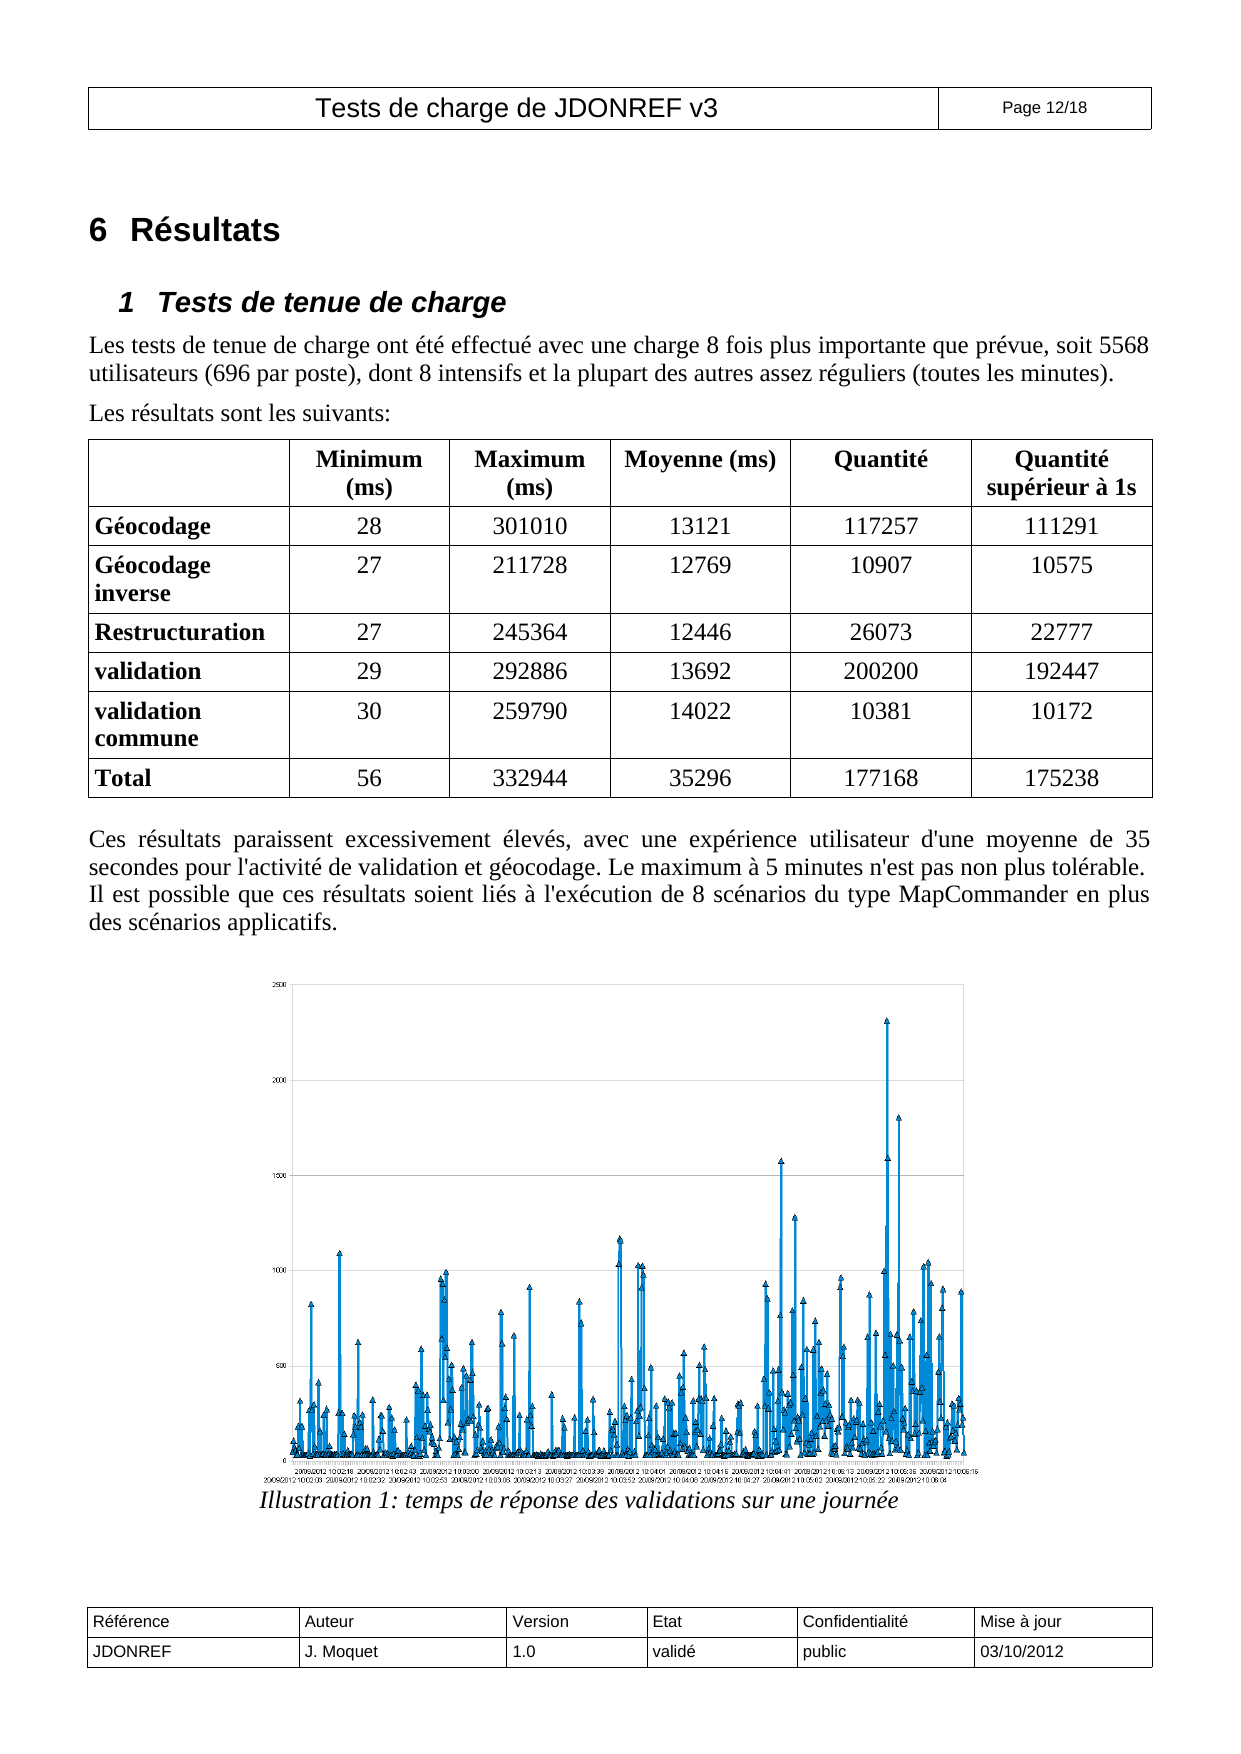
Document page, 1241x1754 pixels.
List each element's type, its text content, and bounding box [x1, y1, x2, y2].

table_cell validation commune [89, 692, 289, 758]
text Les résultats sont les suivants: [88, 399, 1152, 427]
table_cell 26073 [791, 614, 971, 652]
text Les tests de tenue de charge ont été effectué avec une charge 8 fois plus importante que prévue, soit 5568 utilisateurs (696 par poste), dont 8 intensifs et la plupart des autres assez réguliers (toutes les minutes). [88, 331, 1152, 386]
table_cell 10575 [972, 546, 1152, 612]
table_cell 301010 [450, 507, 610, 545]
table_cell 245364 [450, 614, 610, 652]
table_cell 292886 [450, 653, 610, 691]
text Ces résultats paraissent excessivement élevés, avec une expérience utilisateur d'une moyenne de 35 secondes pour l'activité de validation et géocodage. Le maximum à 5 minutes n'est pas non plus tolérable. [88, 825, 1152, 880]
table_cell 22777 [972, 614, 1152, 652]
table_cell 175238 [972, 759, 1152, 797]
subtitle Tests de tenue de charge [118, 286, 1152, 318]
table_header Maximum (ms) [450, 440, 610, 506]
table_header Minimum (ms) [290, 440, 449, 506]
table_cell 10907 [791, 546, 971, 612]
table_cell 27 [290, 546, 449, 612]
table_cell 12769 [611, 546, 790, 612]
table_cell 117257 [791, 507, 971, 545]
table_cell validation [89, 653, 289, 691]
table_cell 10172 [972, 692, 1152, 758]
table_header Quantité [791, 440, 971, 506]
table_cell 10381 [791, 692, 971, 758]
table_cell 111291 [972, 507, 1152, 545]
table_cell 30 [290, 692, 449, 758]
text Illustration 1: temps de réponse des validations sur une journée [259, 1487, 981, 1514]
table_cell 29 [290, 653, 449, 691]
table_cell 28 [290, 507, 449, 545]
table_cell 14022 [611, 692, 790, 758]
table_cell 27 [290, 614, 449, 652]
table_header [89, 440, 289, 506]
table_cell 35296 [611, 759, 790, 797]
table_cell 56 [290, 759, 449, 797]
table_header Moyenne (ms) [611, 440, 790, 506]
table_cell 332944 [450, 759, 610, 797]
text Il est possible que ces résultats soient liés à l'exécution de 8 scénarios du type MapCommander en plus des scénarios applicatifs. [88, 880, 1152, 936]
table_cell Restructuration [89, 614, 289, 652]
subtitle Résultats [88, 211, 1152, 248]
table_cell 192447 [972, 653, 1152, 691]
table_cell 211728 [450, 546, 610, 612]
table_cell Géocodage inverse [89, 546, 289, 612]
table_cell Géocodage [89, 507, 289, 545]
table_cell Total [89, 759, 289, 797]
table_cell 200200 [791, 653, 971, 691]
table_cell 13121 [611, 507, 790, 545]
table_cell 12446 [611, 614, 790, 652]
table_header Quantité supérieur à 1s [972, 440, 1152, 506]
table_cell 259790 [450, 692, 610, 758]
table_cell 13692 [611, 653, 790, 691]
table_cell 177168 [791, 759, 971, 797]
